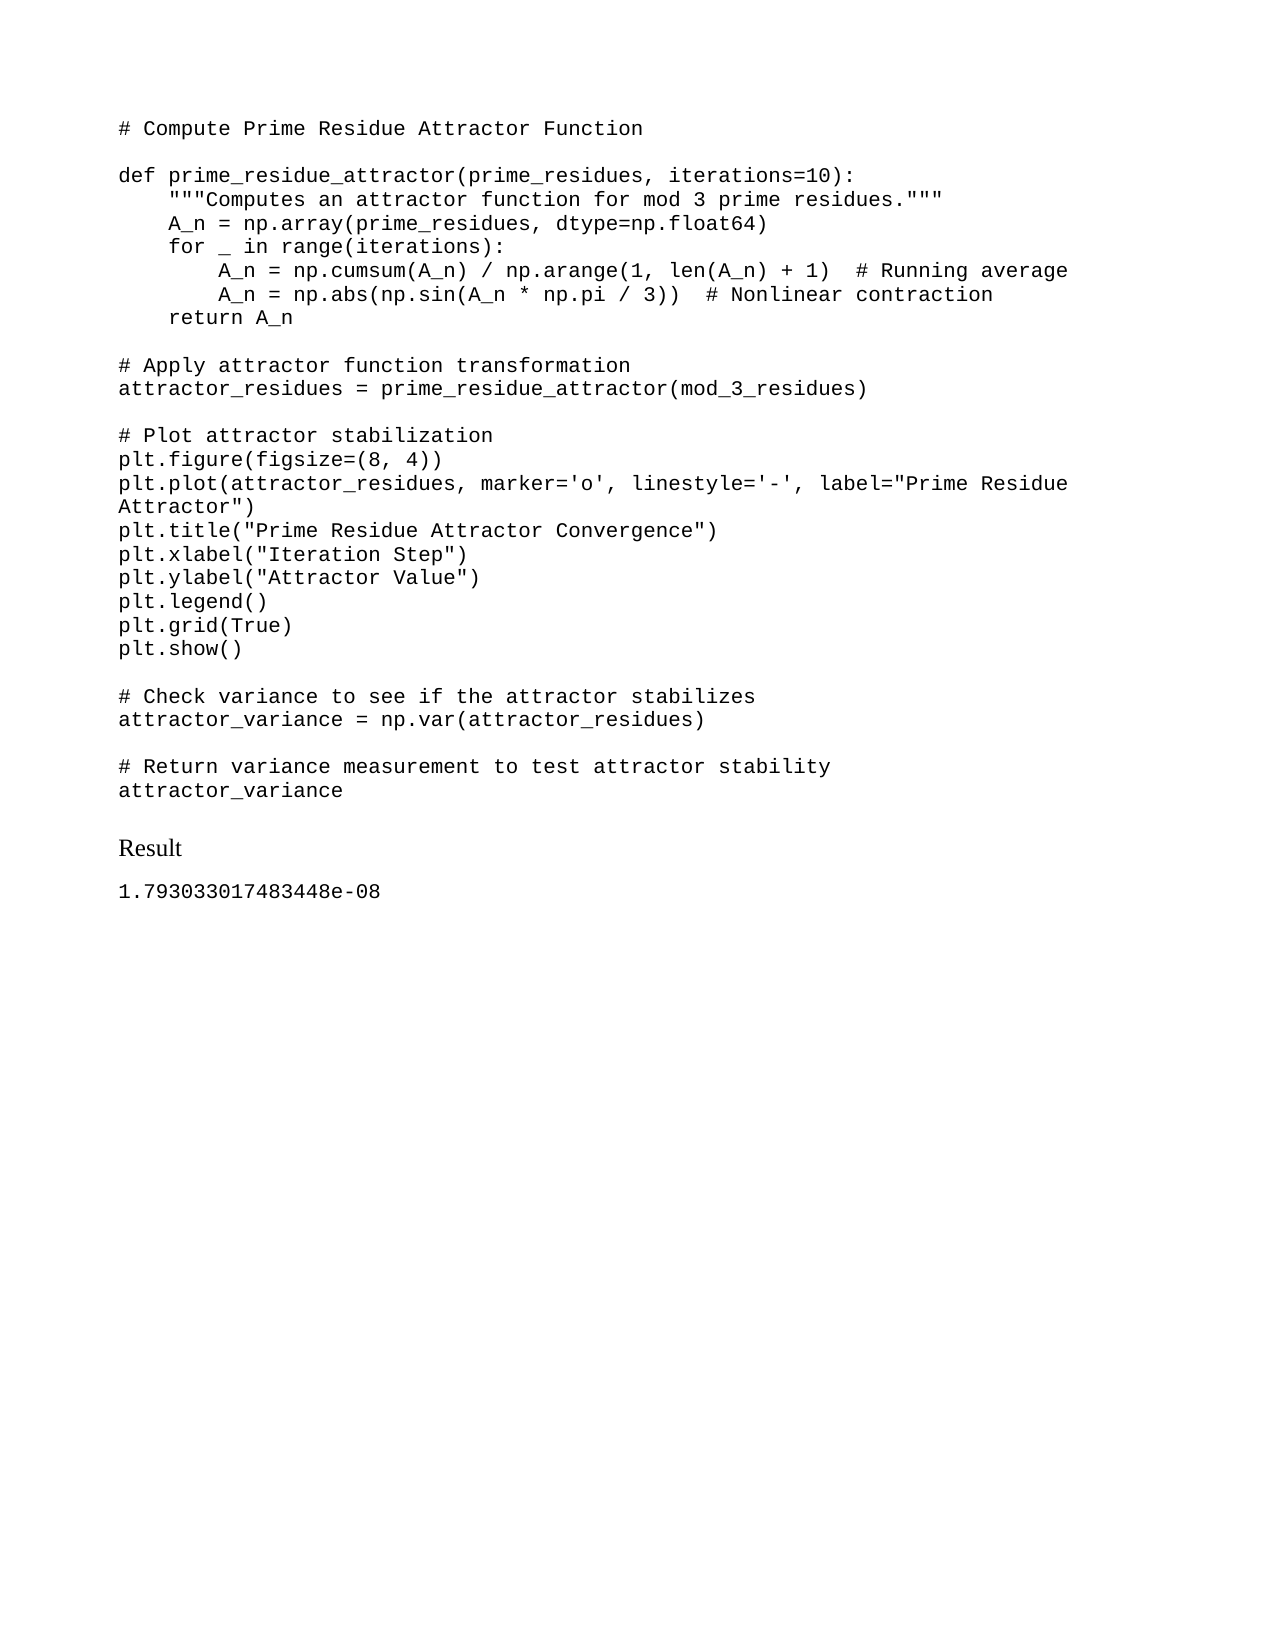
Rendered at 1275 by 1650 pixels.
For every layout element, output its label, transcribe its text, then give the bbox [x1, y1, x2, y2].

text # Check variance to see if the attractor stabilizes [118, 686, 1157, 709]
text plt.plot(attractor_residues, marker='o', linestyle='-', label="Prime Residue Attractor") [118, 473, 1157, 520]
text plt.title("Prime Residue Attractor Convergence") [118, 520, 1157, 544]
text plt.ylabel("Attractor Value") [118, 567, 1157, 591]
text for _ in range(iterations): [118, 236, 1157, 260]
text attractor_variance = np.var(attractor_residues) [118, 709, 1157, 733]
text plt.legend() [118, 591, 1157, 615]
text plt.xlabel("Iteration Step") [118, 544, 1157, 567]
text A_n = np.cumsum(A_n) / np.arange(1, len(A_n) + 1) # Running average [118, 260, 1157, 284]
text """Computes an attractor function for mod 3 prime residues.""" [118, 189, 1157, 213]
text A_n = np.abs(np.sin(A_n * np.pi / 3)) # Nonlinear contraction [118, 284, 1157, 307]
text def prime_residue_attractor(prime_residues, iterations=10): [118, 165, 1157, 189]
text Result [118, 833, 1157, 862]
text # Return variance measurement to test attractor stability [118, 757, 1157, 780]
text # Apply attractor function transformation [118, 354, 1157, 378]
text plt.show() [118, 638, 1157, 662]
text A_n = np.array(prime_residues, dtype=np.float64) [118, 213, 1157, 236]
text attractor_residues = prime_residue_attractor(mod_3_residues) [118, 378, 1157, 402]
text attractor_variance [118, 780, 1157, 804]
text plt.figure(figsize=(8, 4)) [118, 449, 1157, 473]
text plt.grid(True) [118, 615, 1157, 638]
text # Compute Prime Residue Attractor Function [118, 118, 1157, 142]
text return A_n [118, 307, 1157, 331]
text 1.793033017483448e-08 [118, 881, 1157, 904]
text # Plot attractor stabilization [118, 426, 1157, 449]
